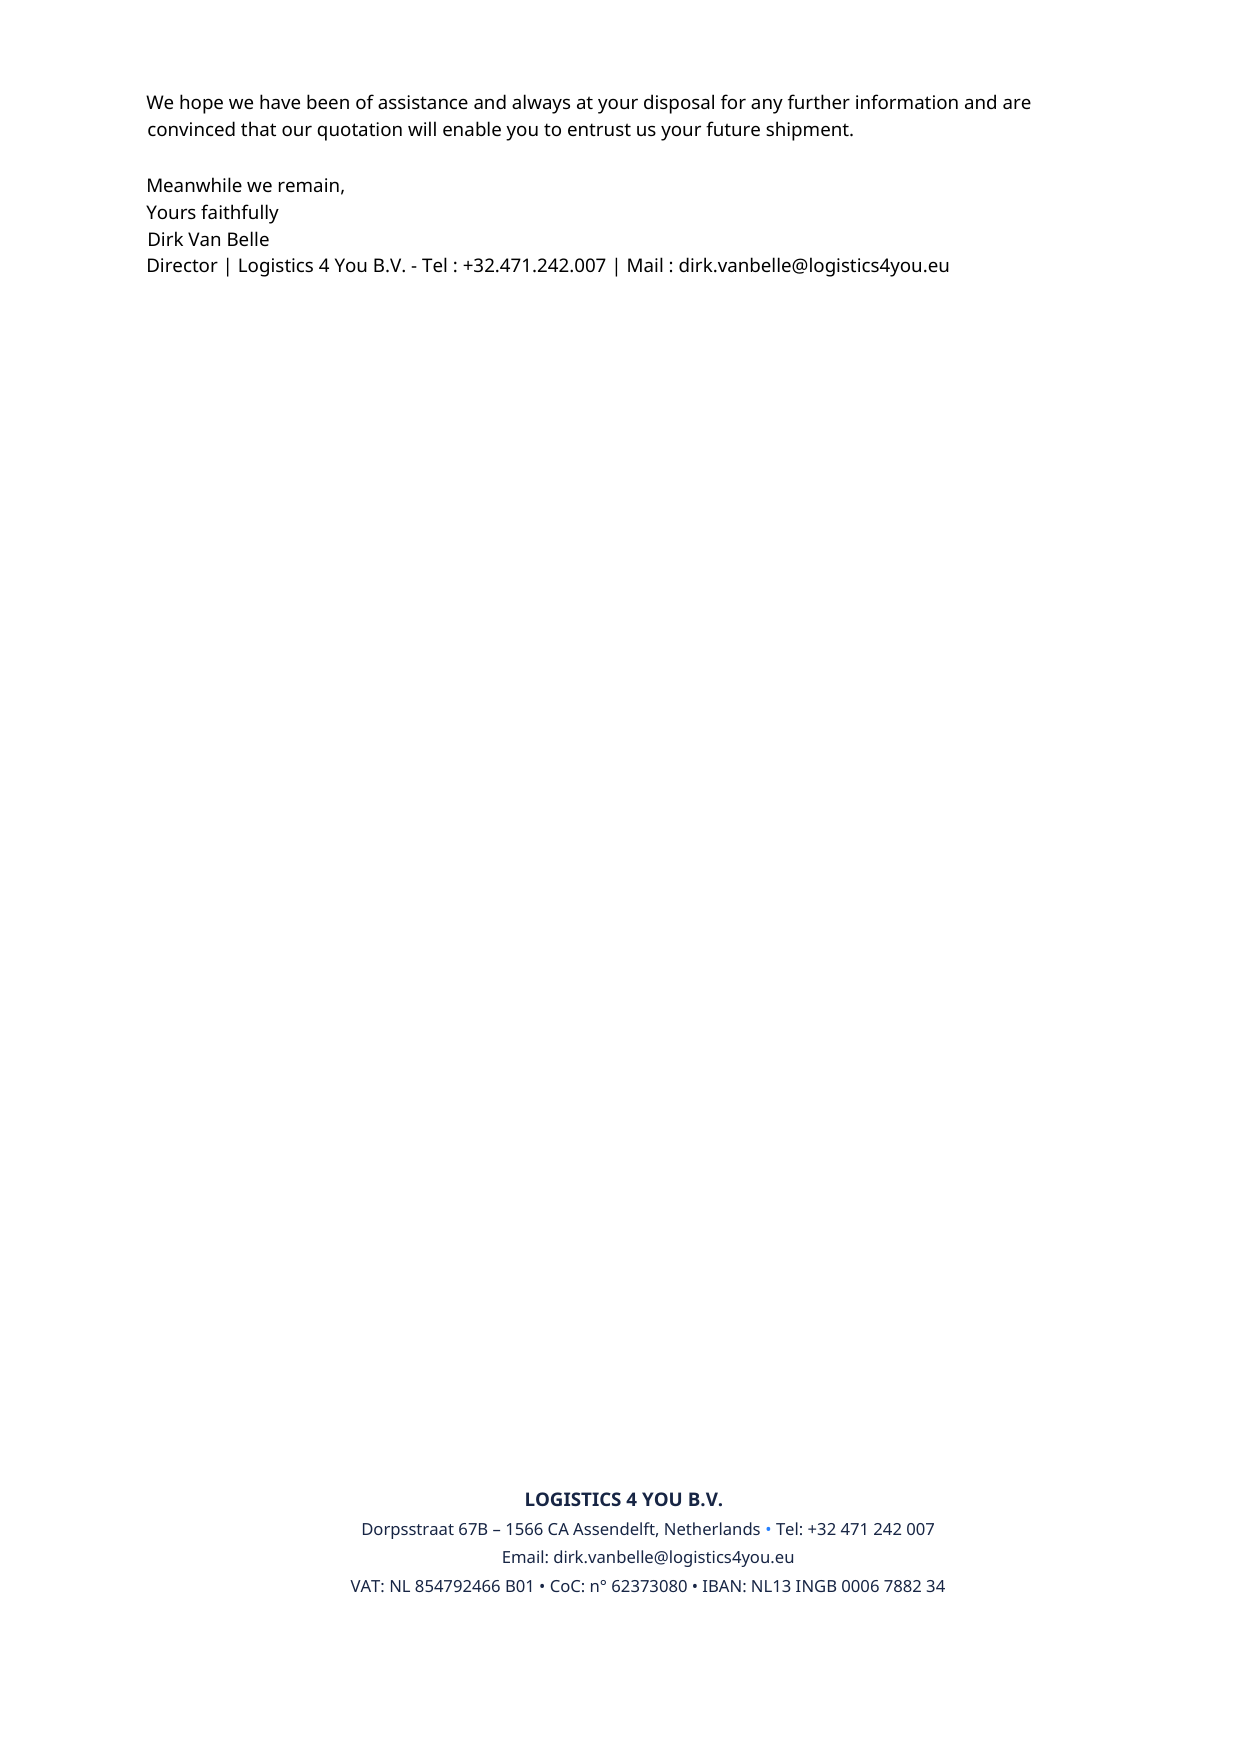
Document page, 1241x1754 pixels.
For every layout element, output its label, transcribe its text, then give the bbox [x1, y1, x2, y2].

text Director | Logistics 4 You B.V. - Tel : +32.471.242.007 | Mail : dirk.vanbelle@logistics4you.eu [146, 253, 1105, 278]
text We hope we have been of assistance and always at your disposal for any further information and are convinced that our quotation will enable you to entrust us your future shipment. [146, 90, 1105, 142]
text Meanwhile we remain, [146, 172, 1105, 198]
text Yours faithfully Dirk Van Belle [146, 199, 307, 251]
